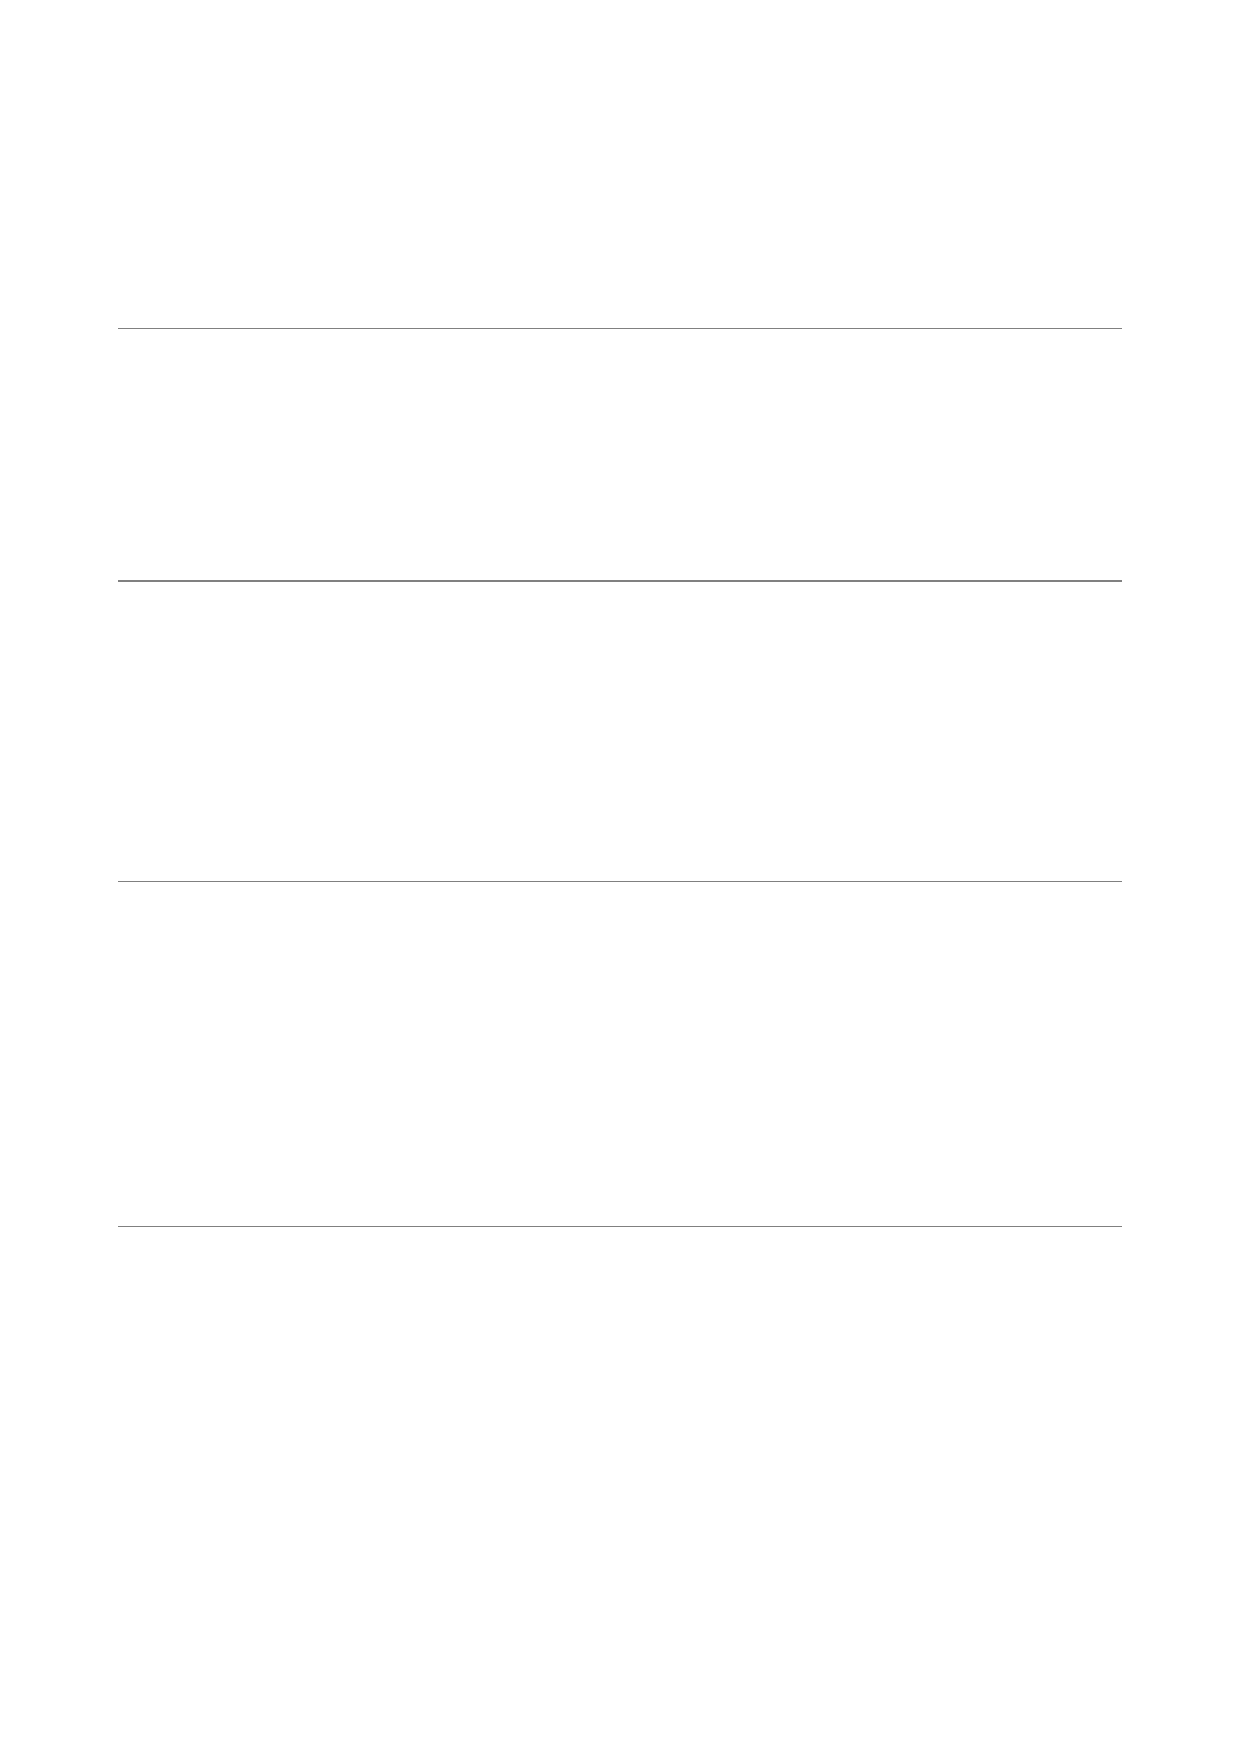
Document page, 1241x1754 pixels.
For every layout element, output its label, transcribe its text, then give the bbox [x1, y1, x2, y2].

text sayHi() { [118, 118, 1122, 142]
subtitle 🔹 Шаг 3. Почему sayHi видит phrase [118, 925, 1122, 961]
list классы создаются внутри функции [162, 1021, 1122, 1050]
list методы класса — это функции [162, 1069, 1122, 1098]
text } [118, 189, 1122, 213]
list вызывается метод [162, 1499, 1122, 1528]
text } [118, 813, 1122, 837]
list создаётся объект [162, 1452, 1122, 1481]
text Что происходит: [118, 1404, 1122, 1433]
text new User().sayHi() [118, 1351, 1122, 1375]
text } [118, 213, 1122, 236]
text Это называется замыкание. [118, 1164, 1122, 1193]
text Потому что: [118, 974, 1122, 1002]
text alert("Привет") [118, 766, 1122, 789]
text Читаем по шагам 👇 [118, 266, 1122, 294]
subtitle 🔹 Шаг 2. Что именно вернулось [118, 625, 1122, 658]
text sayHi() { [118, 742, 1122, 766]
list phrase = "Привет" [162, 471, 1122, 500]
text Фактически: [118, 671, 1122, 700]
list он помнит phrase [162, 1547, 1122, 1578]
list выводит Привет [162, 1597, 1122, 1628]
subtitle 🔹 Шаг 1. Вызов функции [118, 372, 1122, 406]
text } [118, 789, 1122, 813]
list функции запоминают переменные вокруг [162, 1117, 1122, 1145]
list функция возвращает КЛАСС [162, 518, 1122, 547]
text let User = makeClass("Привет") [118, 418, 1122, 442]
text } [118, 165, 1122, 189]
text User = class { [118, 719, 1122, 742]
subtitle 6️⃣ Финальный вызов [118, 1281, 1122, 1338]
text alert(phrase) [118, 142, 1122, 165]
